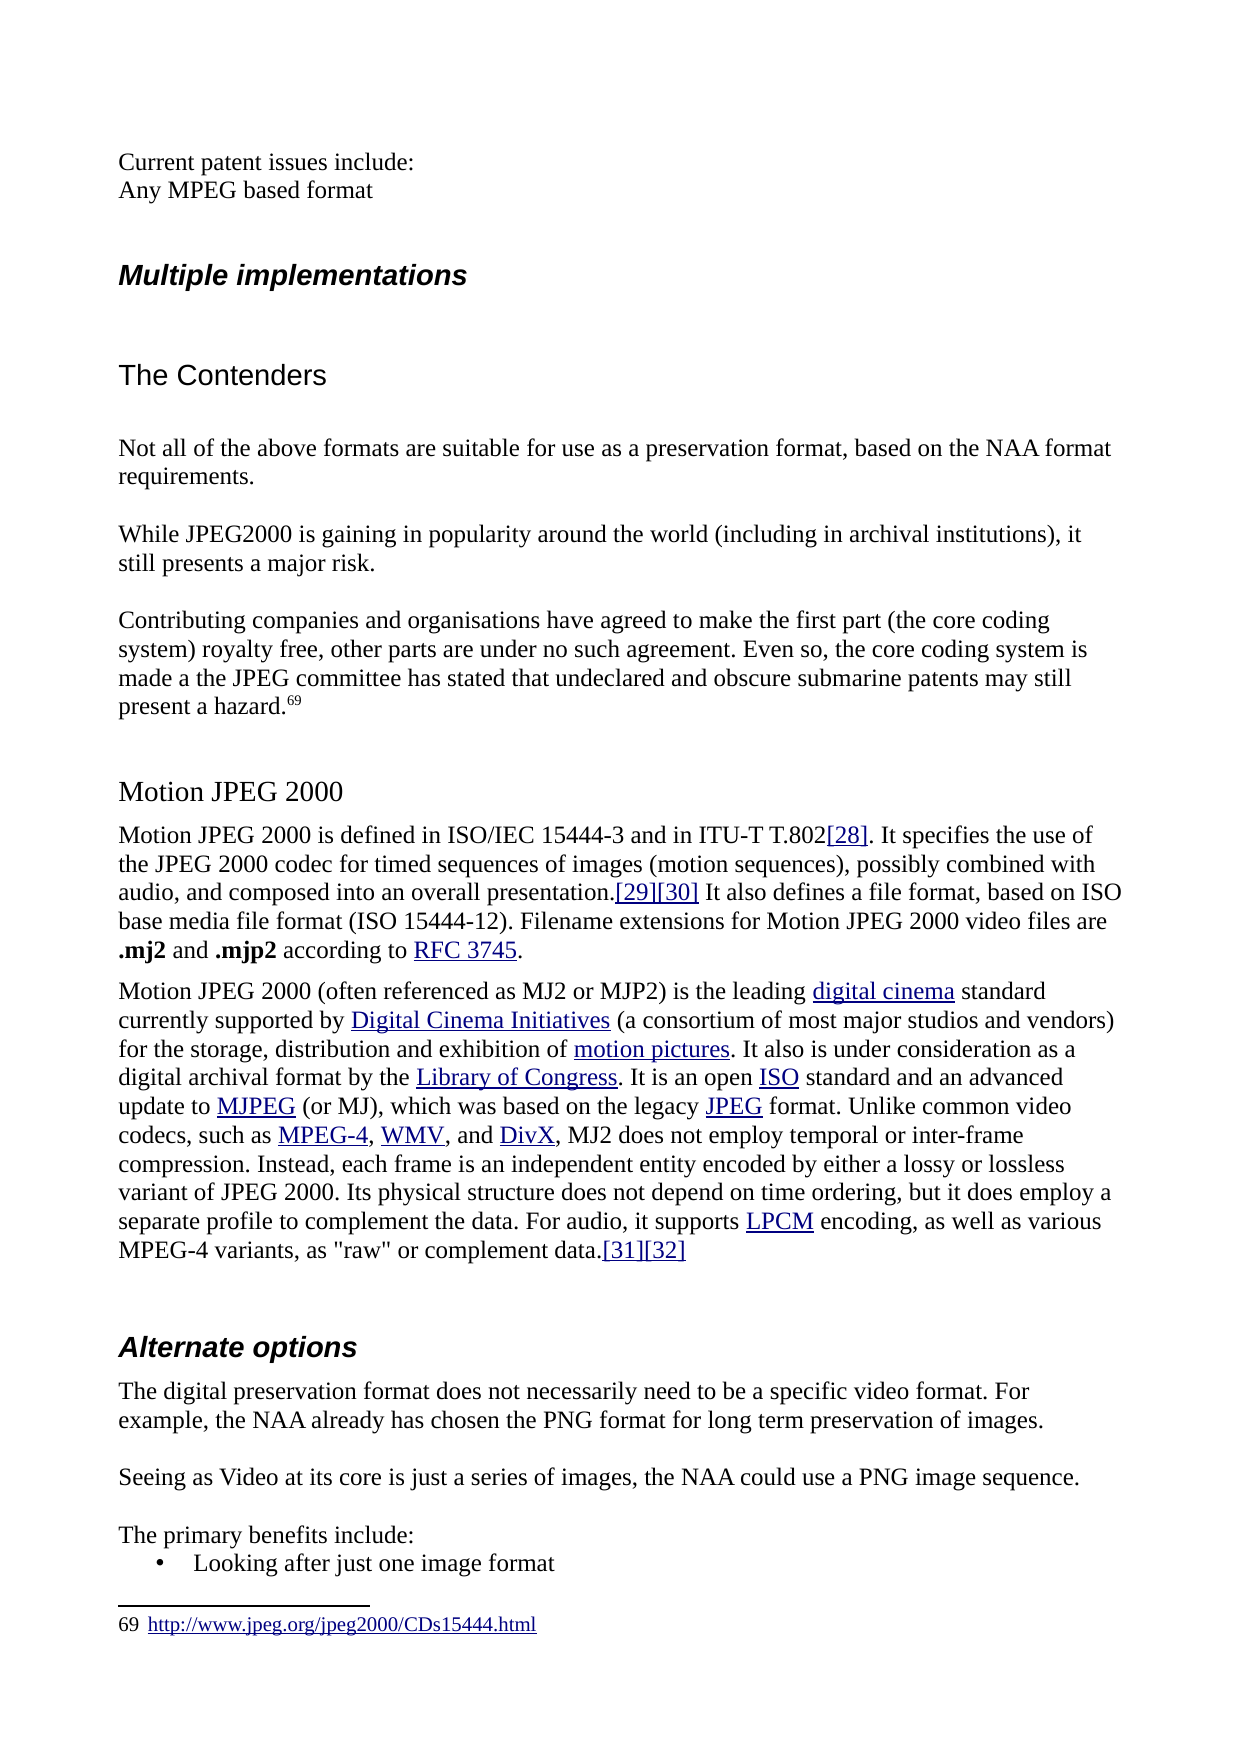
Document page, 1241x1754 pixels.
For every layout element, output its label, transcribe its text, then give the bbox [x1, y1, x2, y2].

text Contributing companies and organisations have agreed to make the first part (the core coding system) royalty free, other parts are under no such agreement. Even so, the core coding system is made a the JPEG committee has stated that undeclared and obscure submarine patents may still present a hazard. [118, 605, 1122, 720]
subtitle Multiple implementations [118, 258, 1122, 292]
text http://www.jpeg.org/jpeg2000/CDs15444.html [118, 1612, 1122, 1636]
text Motion JPEG 2000 is defined in ISO/IEC 15444-3 and in ITU-T T.802[28]. It specifies the use of the JPEG 2000 codec for timed sequences of images (motion sequences), possibly combined with audio, and composed into an overall presentation.[29][30] It also defines a file format, based on ISO base media file format (ISO 15444-12). Filename extensions for Motion JPEG 2000 video files are .mj2 and .mjp2 according to RFC 3745. [118, 820, 1122, 964]
text Motion JPEG 2000 (often referenced as MJ2 or MJP2) is the leading digital cinema standard currently supported by Digital Cinema Initiatives (a consortium of most major studios and vendors) for the storage, distribution and exhibition of motion pictures. It also is under consideration as a digital archival format by the Library of Congress. It is an open ISO standard and an advanced update to MJPEG (or MJ), which was based on the legacy JPEG format. Unlike common video codecs, such as MPEG-4, WMV, and DivX, MJ2 does not employ temporal or inter-frame compression. Instead, each frame is an independent entity encoded by either a lossy or lossless variant of JPEG 2000. Its physical structure does not depend on time ordering, but it does employ a separate profile to complement the data. For audio, it supports LPCM encoding, as well as various MPEG-4 variants, as "raw" or complement data.[31][32] [118, 976, 1122, 1264]
text Not all of the above formats are suitable for use as a preservation format, based on the NAA format requirements. [118, 433, 1122, 490]
list Looking after just one image format [156, 1548, 1122, 1577]
text Seeing as Video at its core is just a series of images, the NAA could use a PNG image sequence. [118, 1433, 1122, 1491]
text The digital preservation format does not necessarily need to be a specific video format. For example, the NAA already has chosen the PNG format for long term preservation of images. [118, 1376, 1122, 1433]
subtitle Motion JPEG 2000 [118, 774, 1122, 807]
text While JPEG2000 is gaining in popularity around the world (including in archival institutions), it still presents a major risk. [118, 519, 1122, 576]
text The primary benefits include: [118, 1520, 1122, 1548]
subtitle The Contenders [118, 358, 1122, 391]
subtitle Alternate options [118, 1330, 1122, 1363]
text Current patent issues include: [118, 118, 1122, 176]
text Any MPEG based format [118, 176, 1122, 204]
